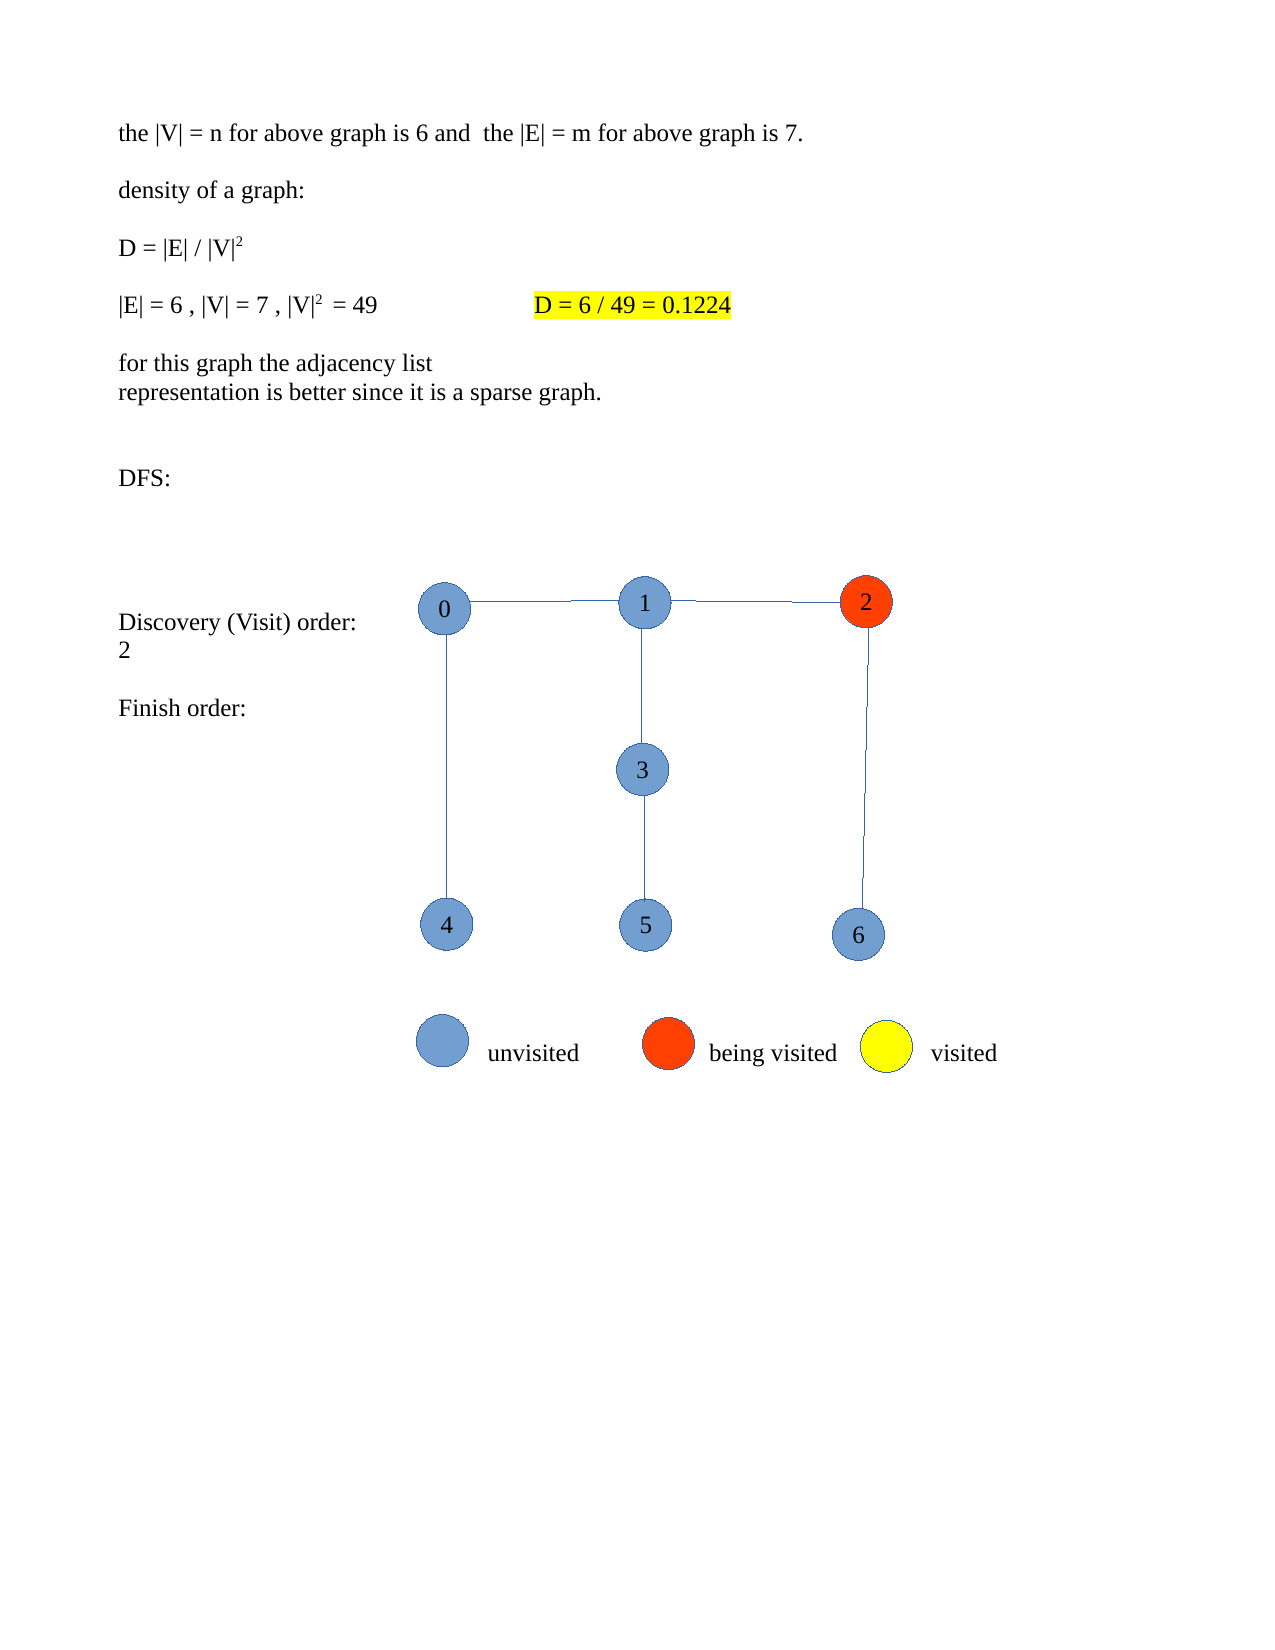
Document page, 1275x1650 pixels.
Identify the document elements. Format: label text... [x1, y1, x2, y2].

text Discovery (Visit) order: [118, 607, 446, 636]
text D = |E| / |V|2 [118, 233, 1157, 262]
text Discovery (Visit) order: [642, 607, 868, 636]
text visited [904, 1038, 1157, 1067]
text |E| = 6 , |V| = 7 , |V|2 = 49 D = 6 / 49 = 0.1224 [118, 291, 1157, 319]
text [447, 636, 641, 664]
text [642, 636, 868, 664]
text the |V| = n for above graph is 6 and the |E| = m for above graph is 7. [118, 118, 1157, 147]
text [118, 1038, 436, 1067]
text 2 [118, 636, 446, 664]
text DFS: [118, 463, 1157, 492]
text Finish order: [118, 693, 644, 952]
text Discovery (Visit) order: [447, 607, 641, 636]
text [869, 636, 1157, 664]
text for this graph the adjacency list [118, 348, 1157, 377]
text Finish order: [642, 693, 1157, 952]
text representation is better since it is a sparse graph. [118, 377, 1157, 406]
text being visited [682, 1038, 869, 1067]
text unvisited [449, 1038, 655, 1067]
text density of a graph: [118, 176, 1157, 204]
text Discovery (Visit) order: [869, 607, 1157, 636]
